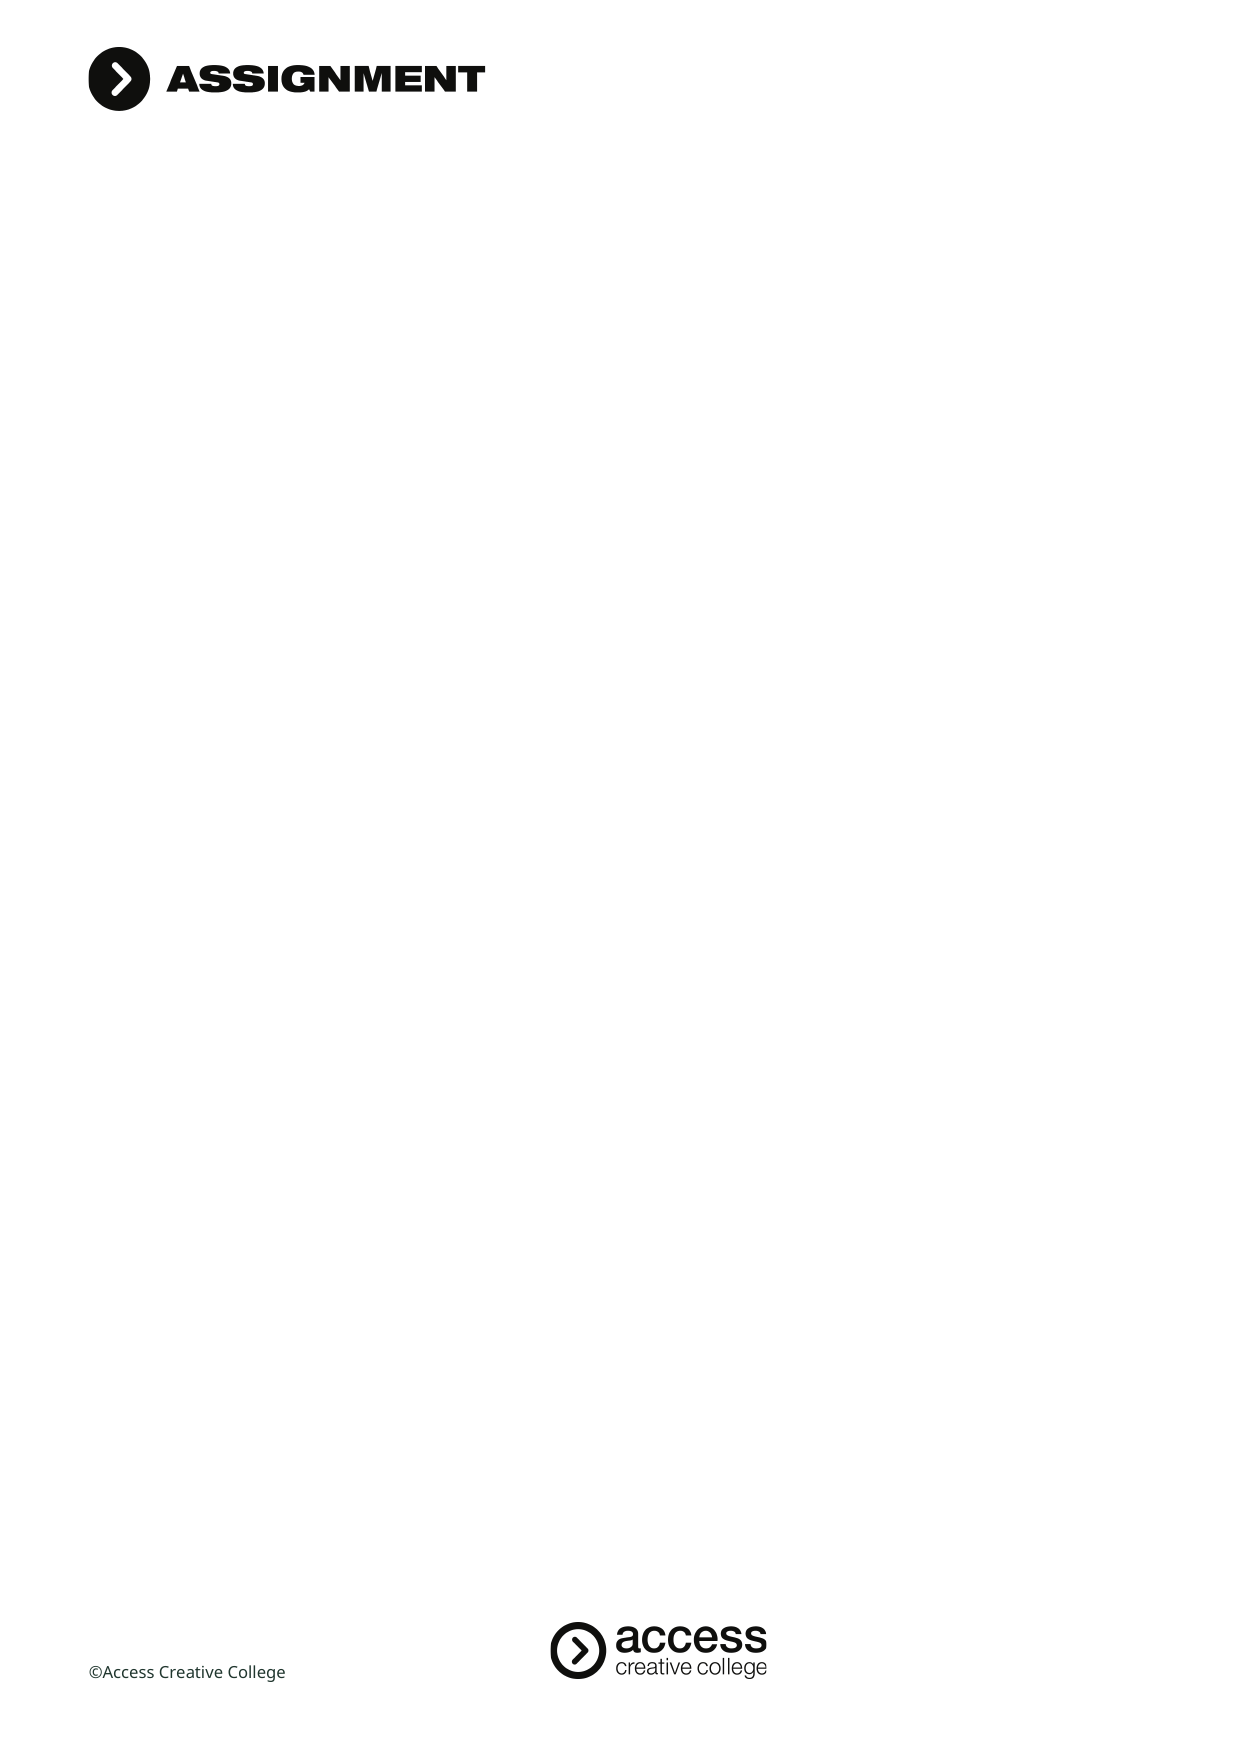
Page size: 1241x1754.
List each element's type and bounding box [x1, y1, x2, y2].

picture [88, 47, 486, 111]
picture [550, 1622, 767, 1679]
